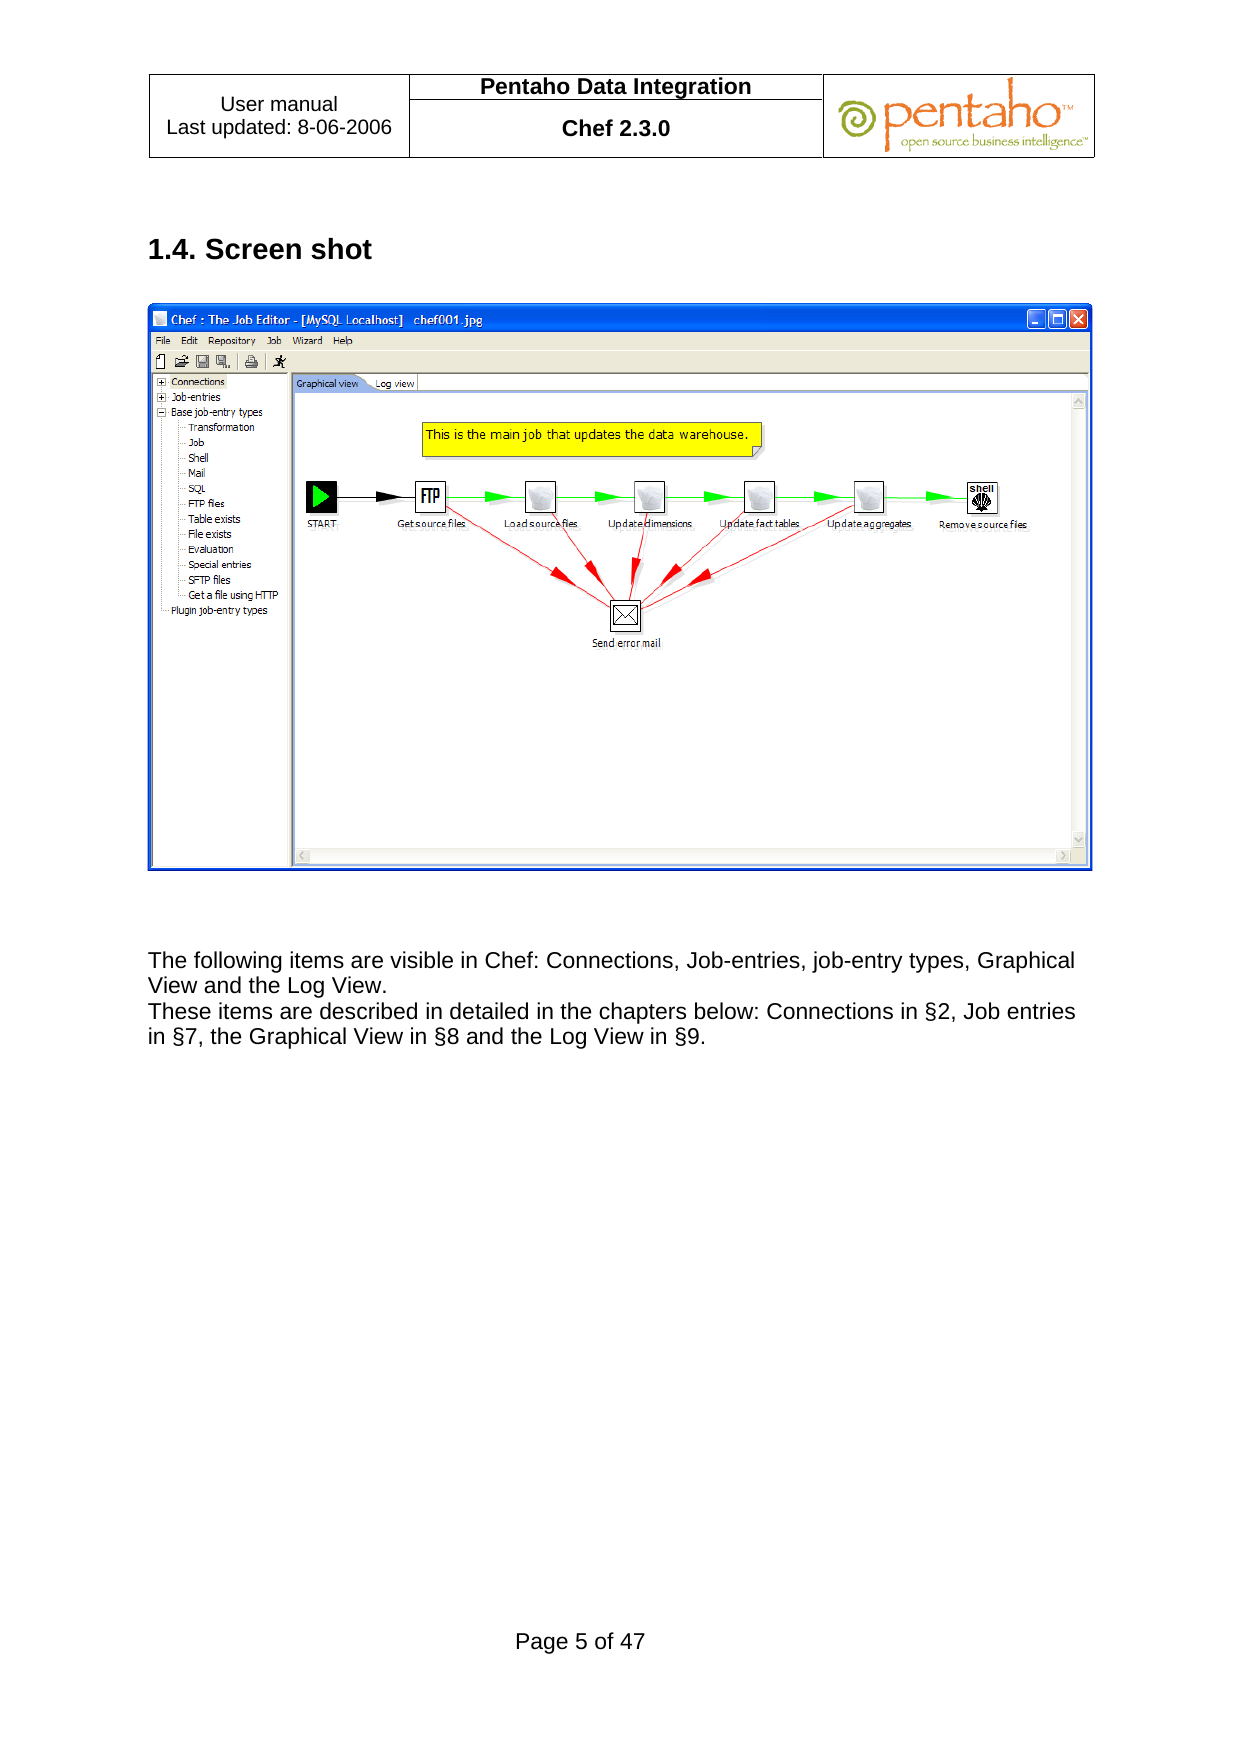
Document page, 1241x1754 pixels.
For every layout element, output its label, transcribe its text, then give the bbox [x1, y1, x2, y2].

text These items are described in detailed in the chapters below: Connections in §2, Job entries in §7, the Graphical View in §8 and the Log View in §9. [148, 998, 1092, 1049]
subtitle Screen shot [148, 233, 1092, 266]
picture [147, 303, 1093, 871]
text The following items are visible in Chef: Connections, Job-entries, job-entry types, Graphical View and the Log View. [148, 947, 1092, 998]
